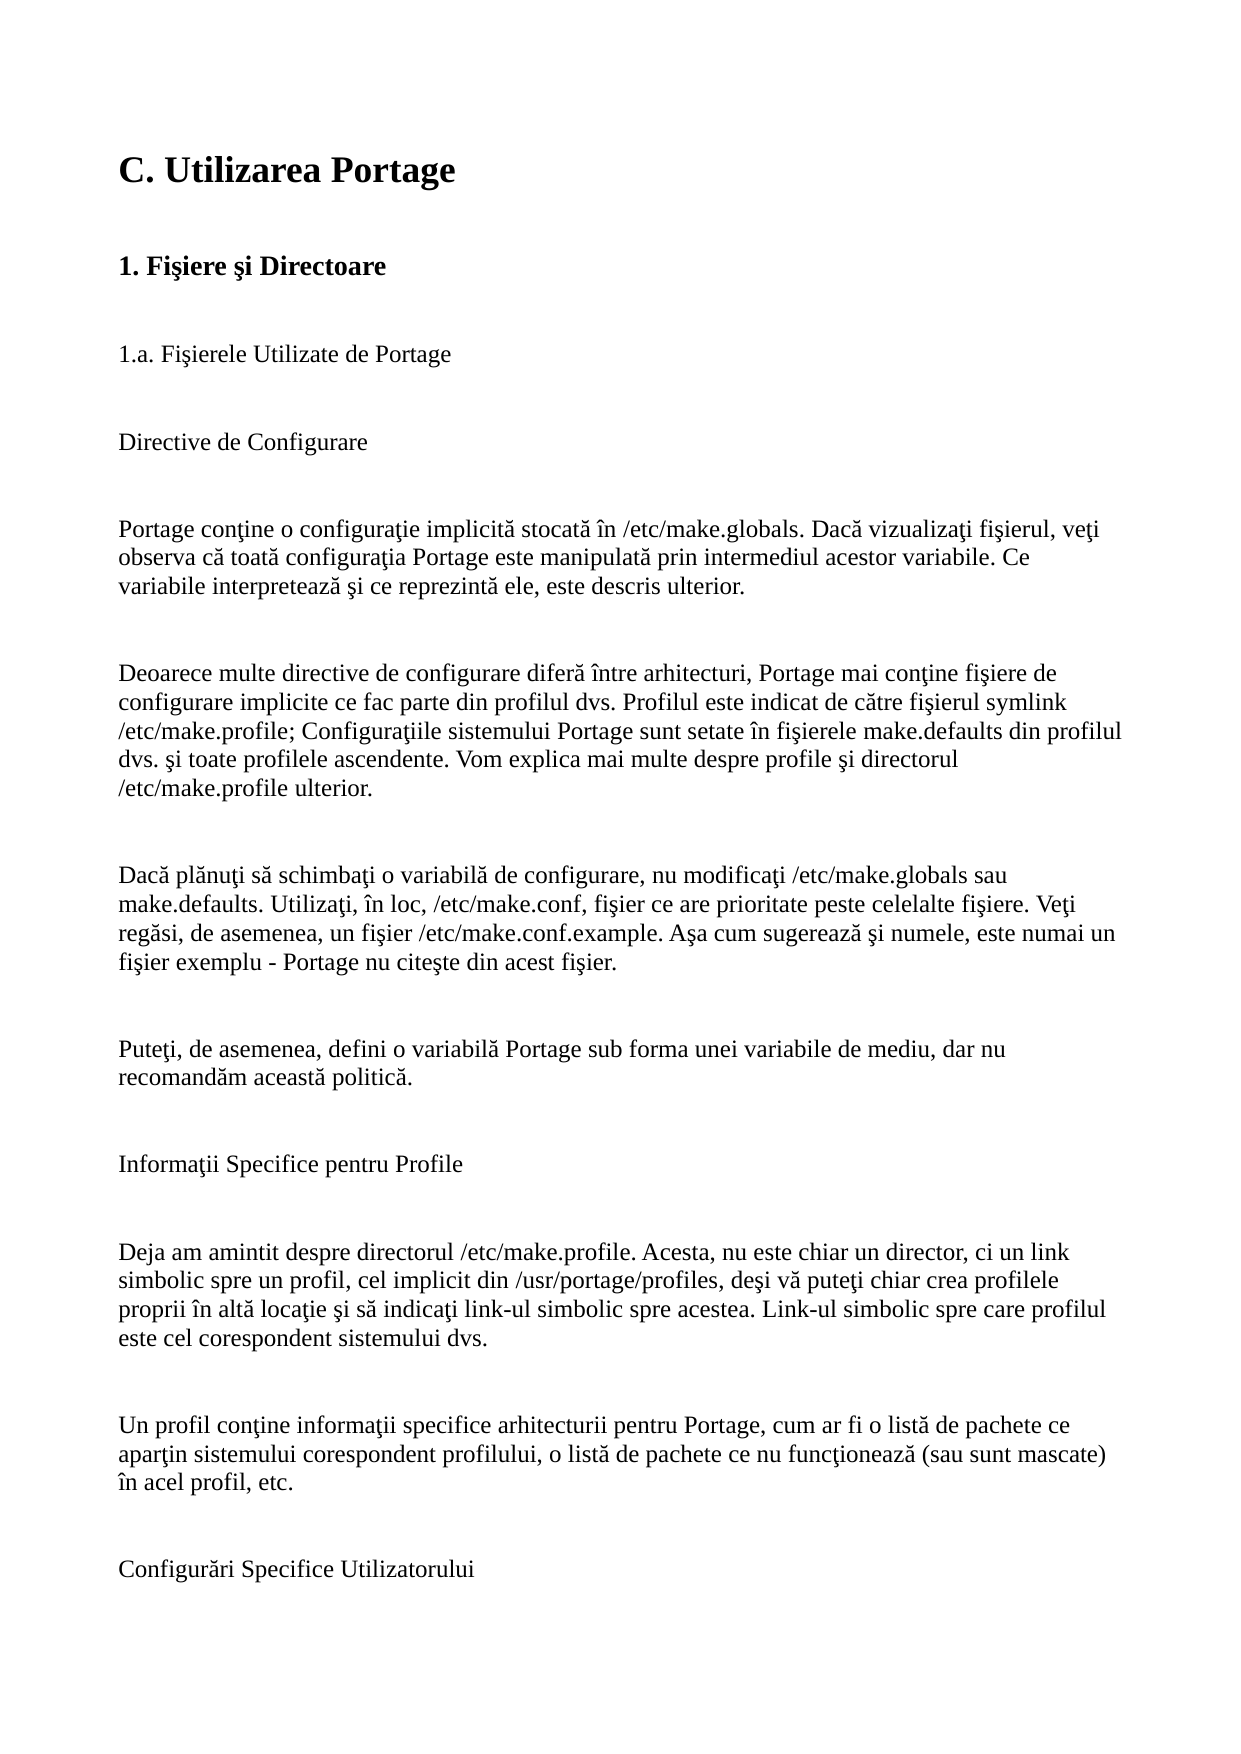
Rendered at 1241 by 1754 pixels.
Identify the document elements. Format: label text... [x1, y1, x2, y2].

text 1.a. Fişierele Utilizate de Portage [118, 339, 1122, 368]
text Puteţi, de asemenea, defini o variabilă Portage sub forma unei variabile de mediu, dar nu recomandăm această politică. [118, 1034, 1122, 1091]
text Deja am amintit despre directorul /etc/make.profile. Acesta, nu este chiar un director, ci un link simbolic spre un profil, cel implicit din /usr/portage/profiles, deşi vă puteţi chiar crea profilele proprii în altă locaţie şi să indicaţi link-ul simbolic spre acestea. Link-ul simbolic spre care profilul este cel corespondent sistemului dvs. [118, 1237, 1122, 1352]
text Un profil conţine informaţii specifice arhitecturii pentru Portage, cum ar fi o listă de pachete ce aparţin sistemului corespondent profilului, o listă de pachete ce nu funcţionează (sau sunt mascate) în acel profil, etc. [118, 1410, 1122, 1496]
subtitle C. Utilizarea Portage [118, 147, 1122, 190]
text Directive de Configurare [118, 427, 1122, 455]
text Deoarece multe directive de configurare diferă între arhitecturi, Portage mai conţine fişiere de configurare implicite ce fac parte din profilul dvs. Profilul este indicat de către fişierul symlink /etc/make.profile; Configuraţiile sistemului Portage sunt setate în fişierele make.defaults din profilul dvs. şi toate profilele ascendente. Vom explica mai multe despre profile şi directorul /etc/make.profile ulterior. [118, 658, 1122, 802]
text Portage conţine o configuraţie implicită stocată în /etc/make.globals. Dacă vizualizaţi fişierul, veţi observa că toată configuraţia Portage este manipulată prin intermediul acestor variabile. Ce variabile interpretează şi ce reprezintă ele, este descris ulterior. [118, 514, 1122, 600]
text Configurări Specifice Utilizatorului [118, 1554, 1122, 1583]
text Informaţii Specifice pentru Profile [118, 1149, 1122, 1178]
text Dacă plănuţi să schimbaţi o variabilă de configurare, nu modificaţi /etc/make.globals sau make.defaults. Utilizaţi, în loc, /etc/make.conf, fişier ce are prioritate peste celelalte fişiere. Veţi regăsi, de asemenea, un fişier /etc/make.conf.example. Aşa cum sugerează şi numele, este numai un fişier exemplu - Portage nu citeşte din acest fişier. [118, 860, 1122, 975]
subtitle 1. Fişiere şi Directoare [118, 249, 1122, 281]
